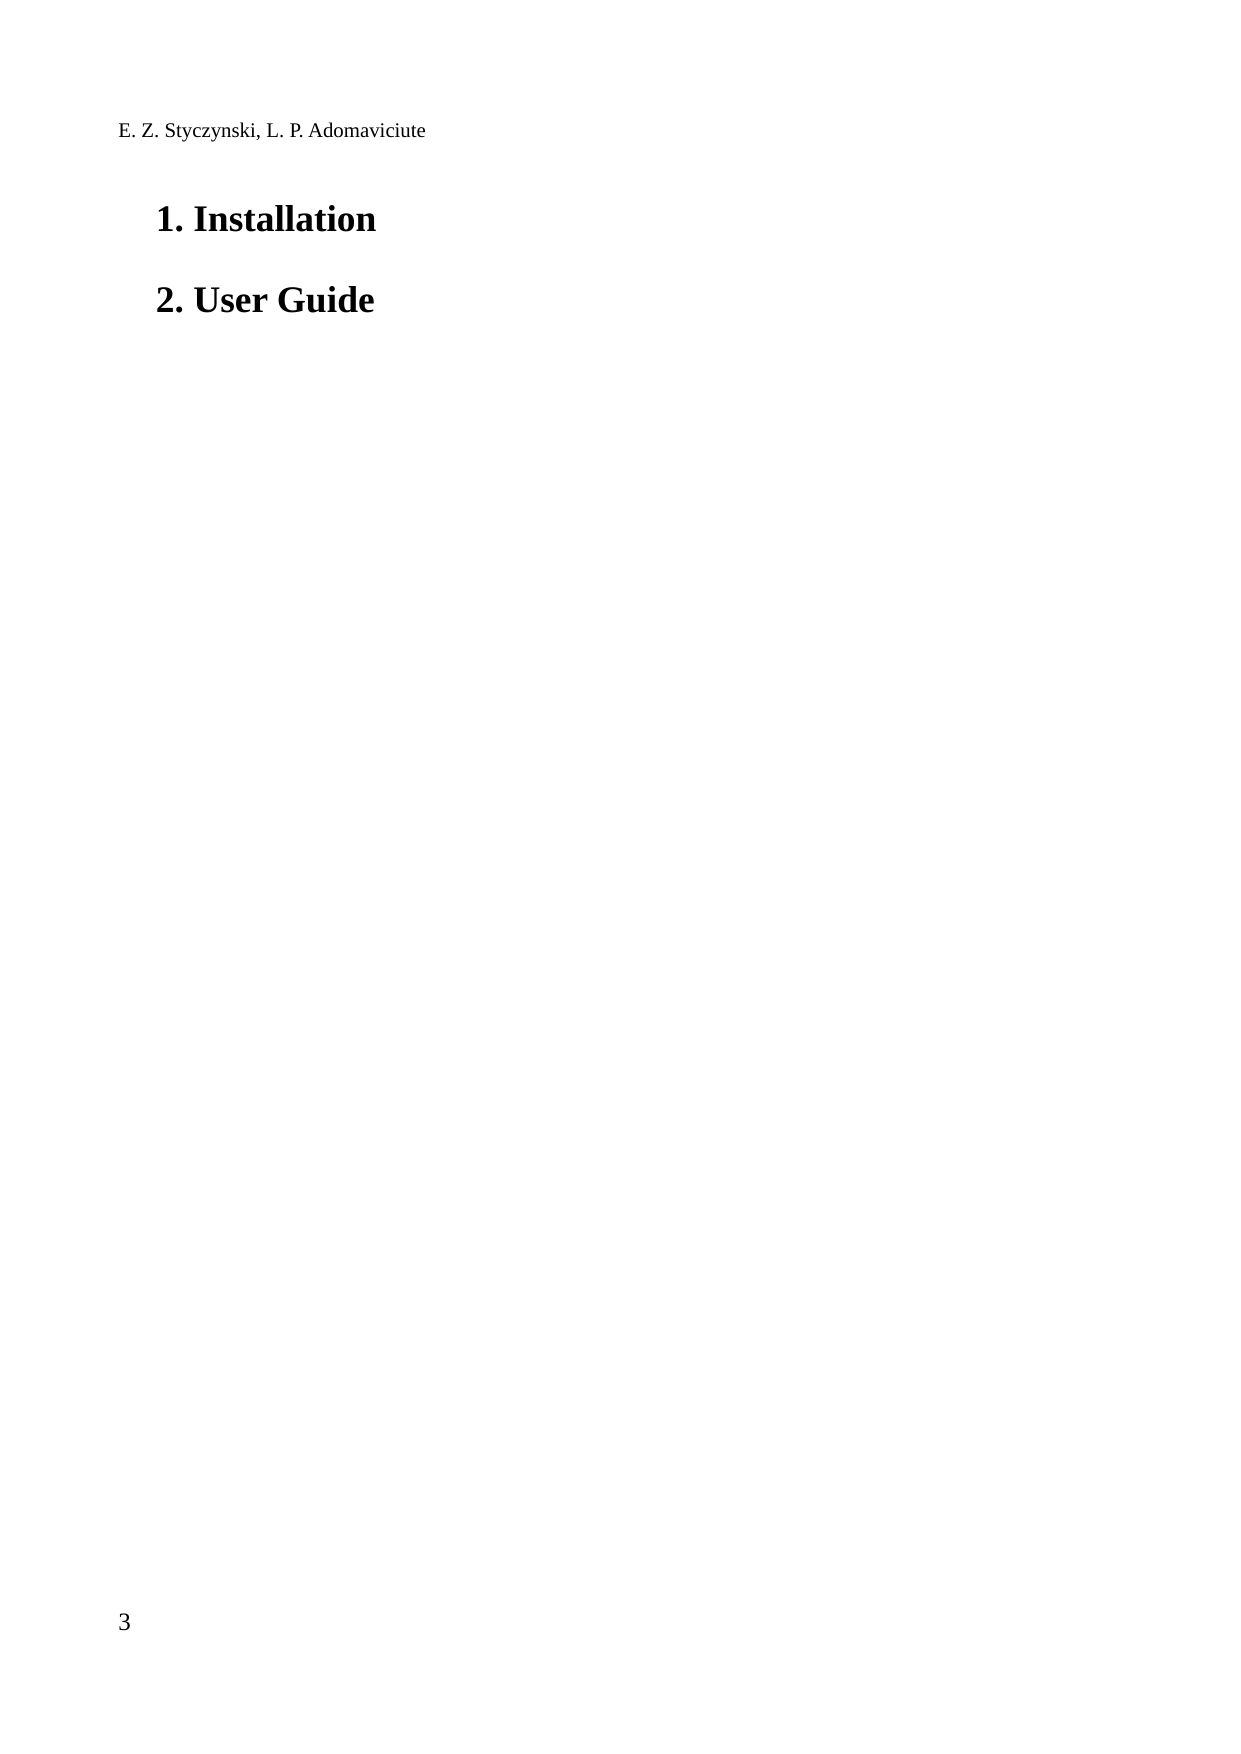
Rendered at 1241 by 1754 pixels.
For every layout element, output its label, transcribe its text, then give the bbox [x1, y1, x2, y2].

subtitle User Guide [156, 277, 1122, 320]
subtitle Installation [156, 197, 1122, 240]
